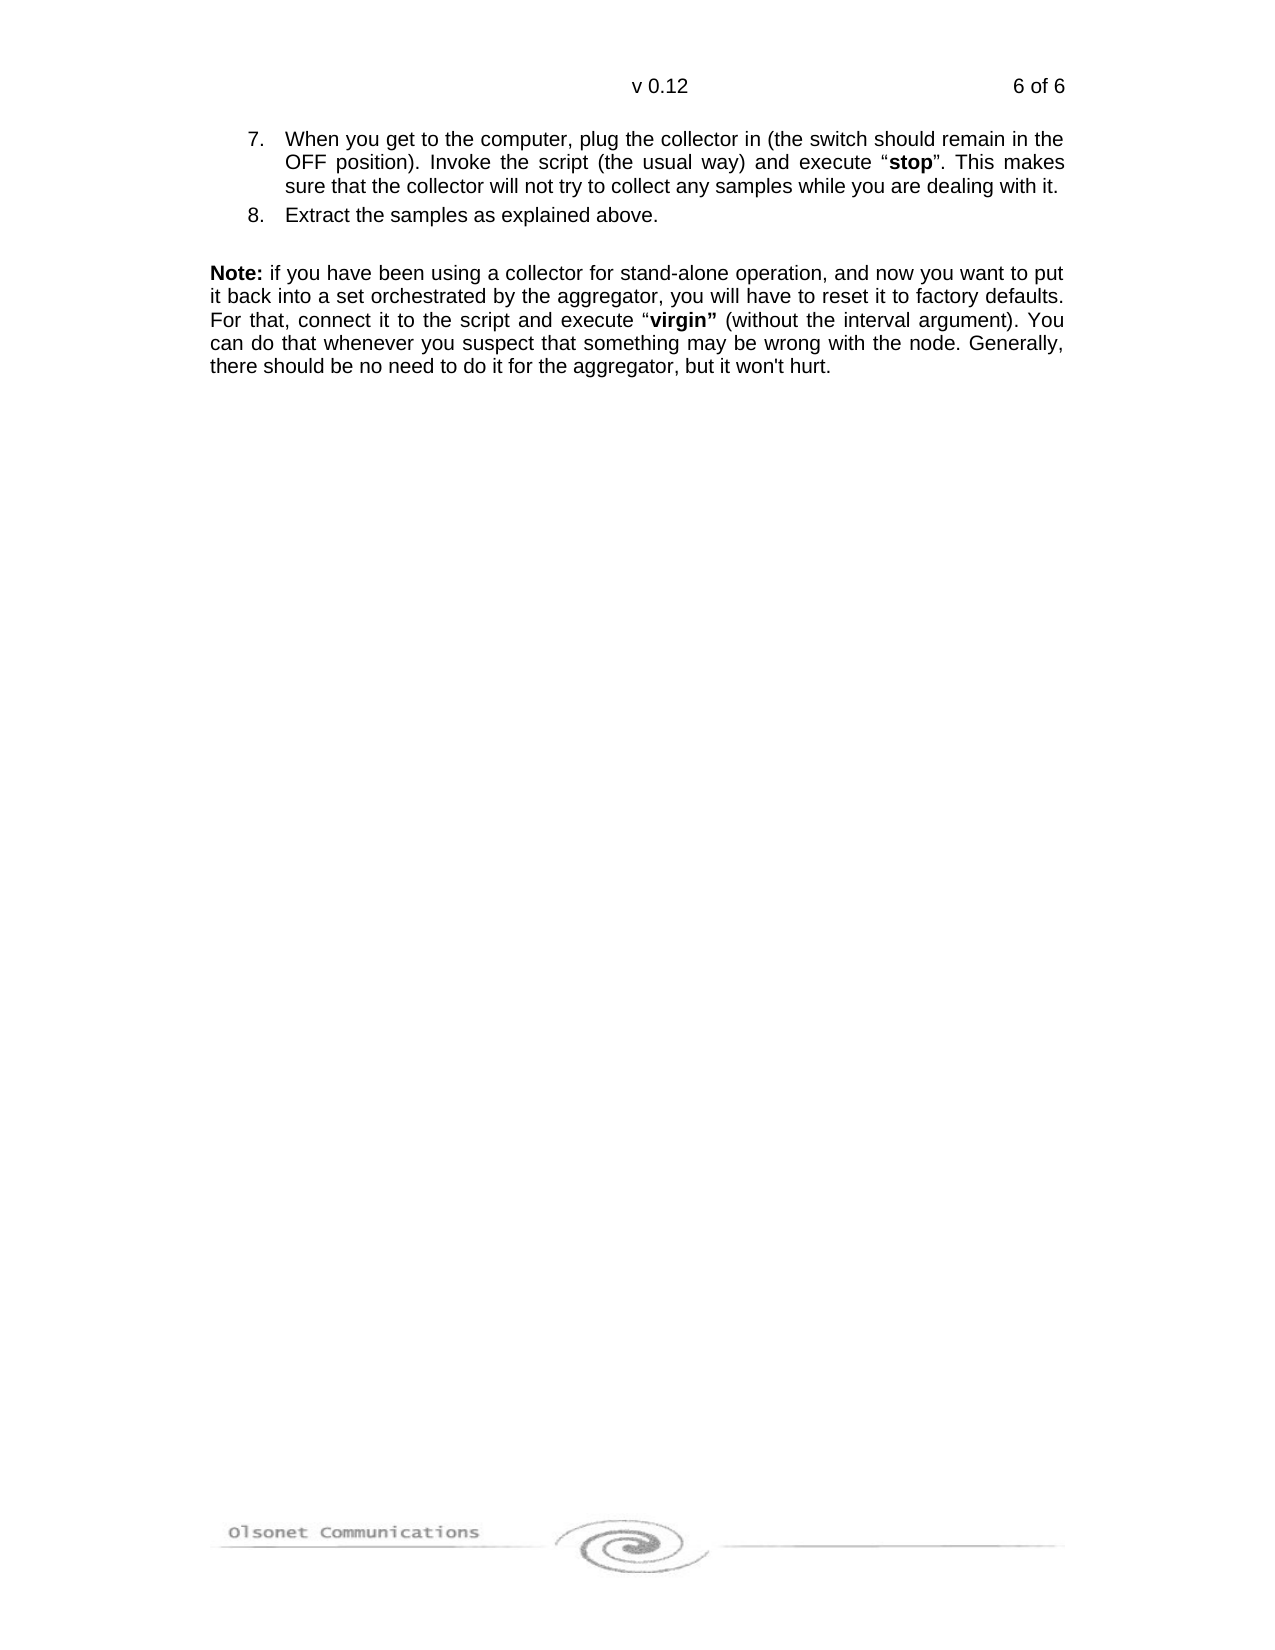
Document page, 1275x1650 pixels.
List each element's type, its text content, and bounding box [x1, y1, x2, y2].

text Note: if you have been using a collector for stand-alone operation, and now you want to put it back into a set orchestrated by the aggregator, you will have to reset it to factory defaults. For that, connect it to the script and execute “virgin” (without the interval argument). You can do that whenever you suspect that something may be wrong with the node. Generally, there should be no need to do it for the aggregator, but it won't hurt. [210, 262, 1065, 378]
list Extract the samples as explained above. [247, 203, 1065, 227]
list When you get to the computer, plug the collector in (the switch should remain in the OFF position). Invoke the script (the usual way) and execute “stop”. This makes sure that the collector will not try to collect any samples while you are dealing with it. [247, 128, 1065, 197]
picture [210, 1504, 1065, 1596]
